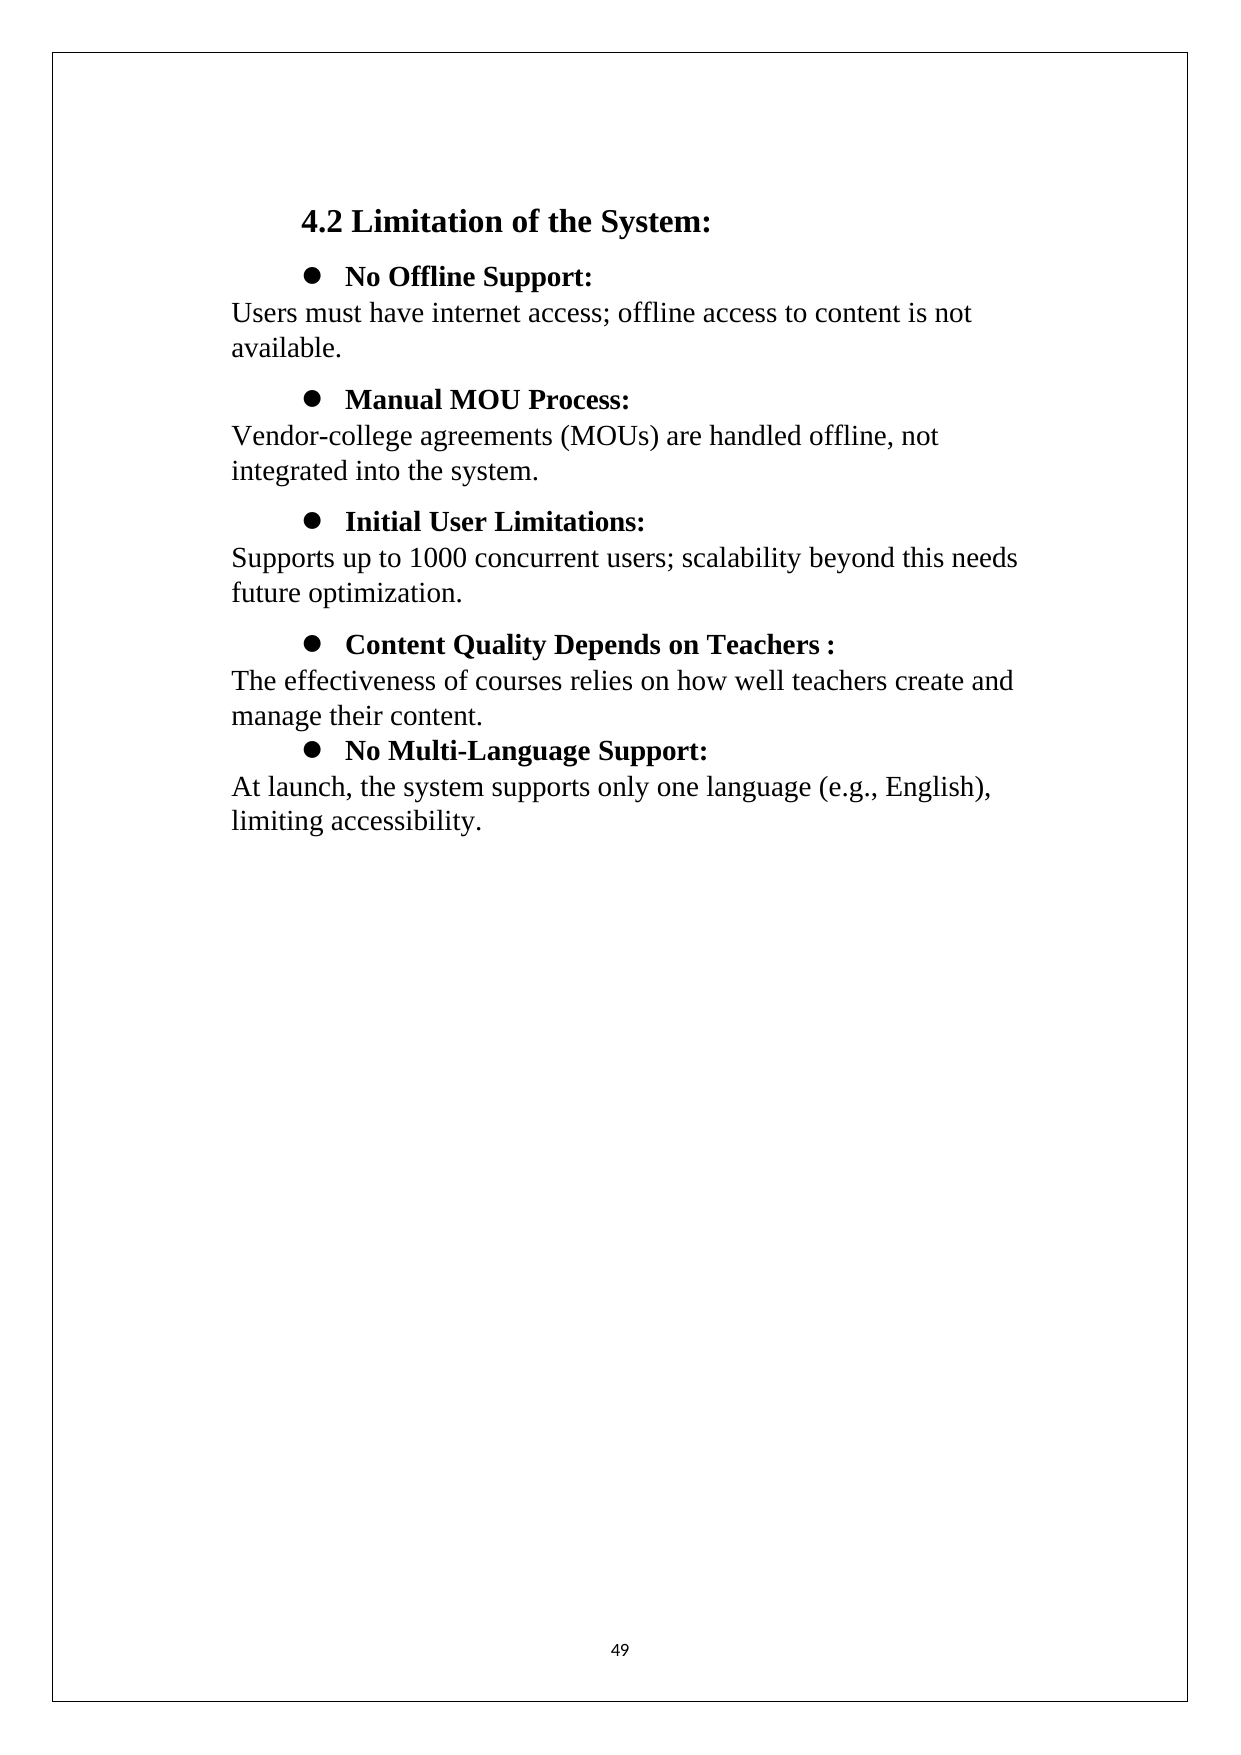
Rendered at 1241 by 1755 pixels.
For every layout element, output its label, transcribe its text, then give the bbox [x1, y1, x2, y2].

subtitle No Offline Support: [301, 259, 1167, 293]
text Users must have internet access; offline access to content is not available. [231, 295, 1040, 364]
list Limitation of the System: [301, 201, 1167, 239]
text Vendor-college agreements (MOUs) are handled offline, not integrated into the system. [231, 418, 1040, 486]
subtitle Initial User Limitations: [301, 504, 1167, 538]
text The effectiveness of courses relies on how well teachers create and manage their content. [231, 663, 1040, 731]
text At launch, the system supports only one language (e.g., English), limiting accessibility. [231, 769, 1069, 837]
subtitle Content Quality Depends on Teachers : [301, 627, 1167, 661]
subtitle Manual MOU Process: [301, 382, 1167, 416]
text Supports up to 1000 concurrent users; scalability beyond this needs future optimization. [231, 540, 1040, 609]
subtitle No Multi-Language Support: [301, 733, 1167, 766]
